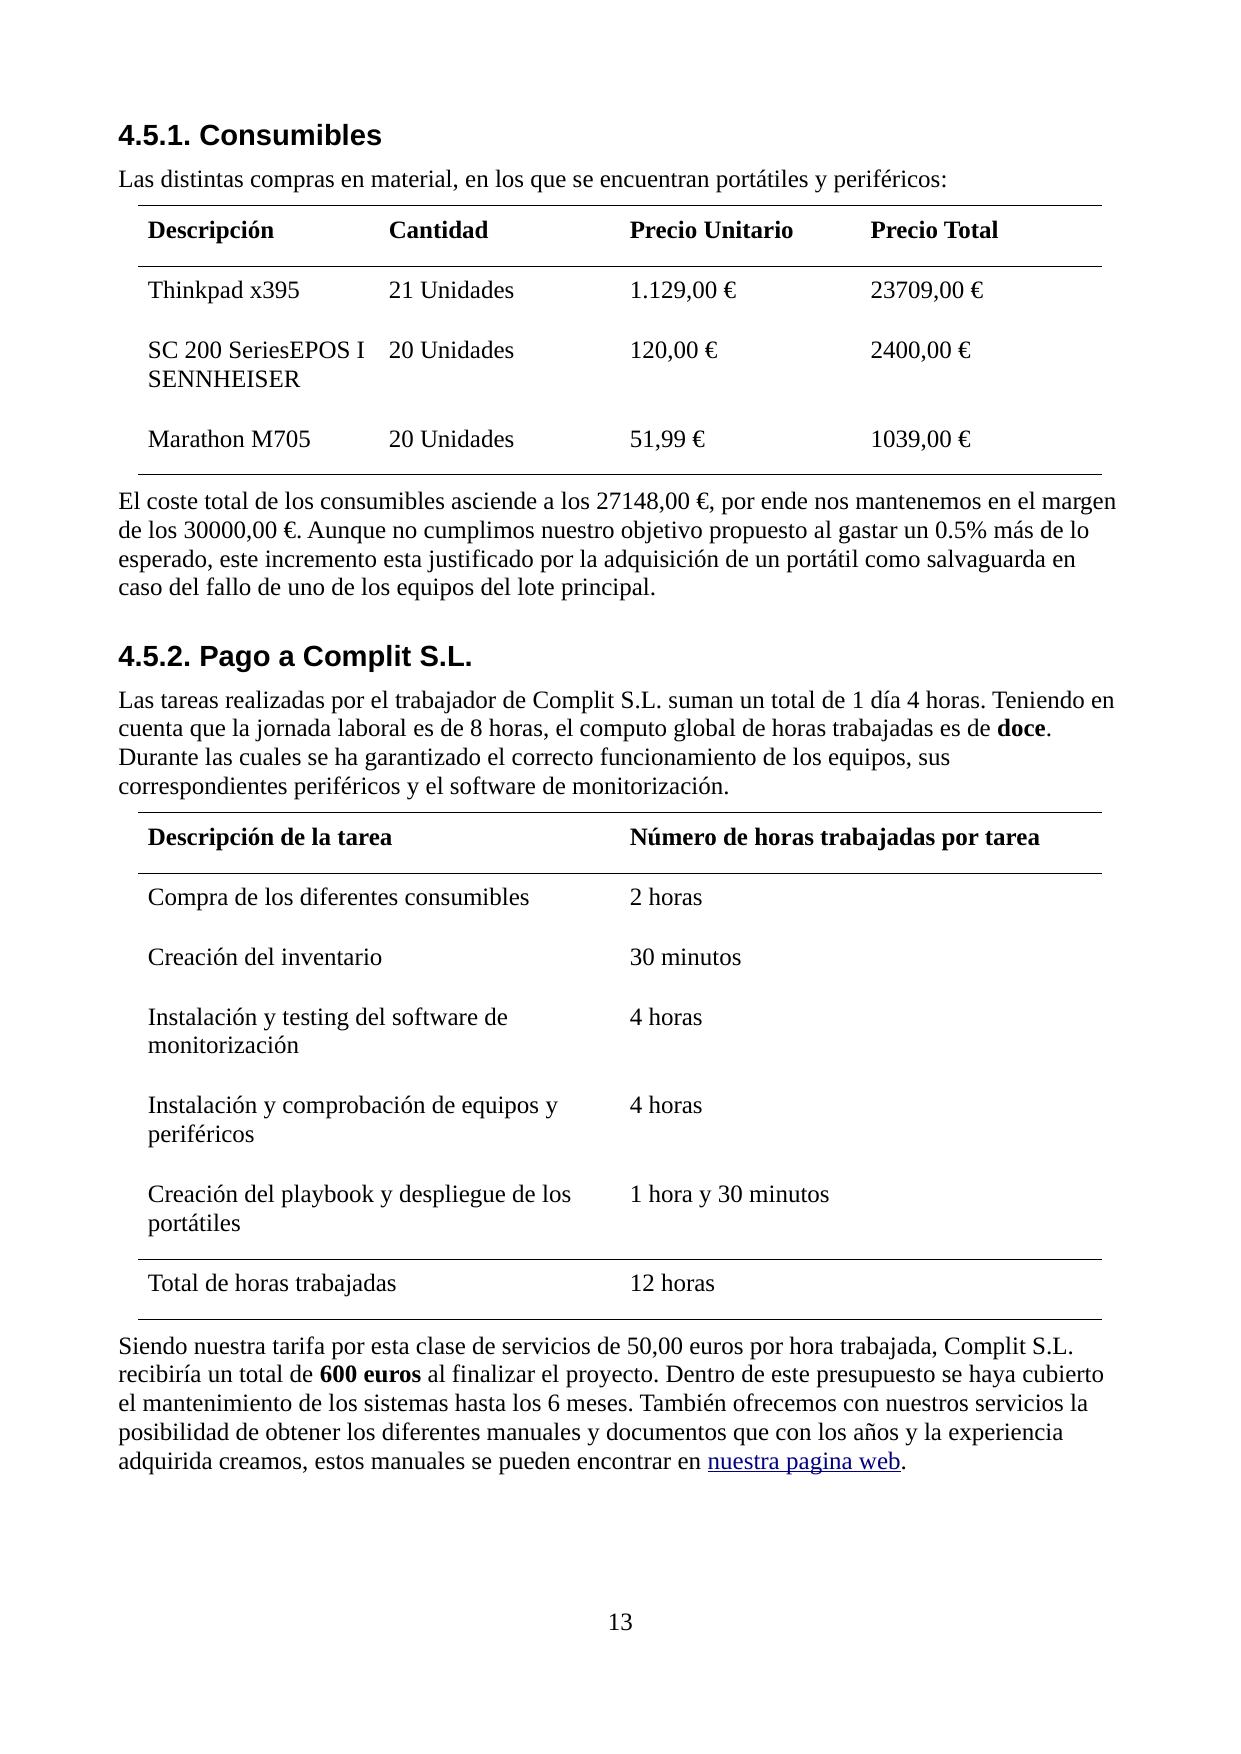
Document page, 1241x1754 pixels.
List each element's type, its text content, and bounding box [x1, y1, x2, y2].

table_header Precio Total [861, 206, 1102, 266]
table_header Precio Unitario [620, 206, 861, 266]
table_cell 1.129,00 € [620, 267, 861, 326]
table_cell Marathon M705 [138, 414, 379, 474]
table_cell 1039,00 € [861, 414, 1102, 474]
table_cell 20 Unidades [379, 414, 620, 474]
table_cell 20 Unidades [379, 326, 620, 414]
text Las tareas realizadas por el trabajador de Complit S.L. suman un total de 1 día 4 horas. Teniendo en cuenta que la jornada laboral es de 8 horas, el computo global de horas trabajadas es de doce. Durante las cuales se ha garantizado el correcto funcionamiento de los equipos, sus correspondientes periféricos y el software de monitorización. [118, 685, 1122, 800]
table_header Descripción [138, 206, 379, 266]
table_header Cantidad [379, 206, 620, 266]
table_cell Thinkpad x395 [138, 267, 379, 326]
text Siendo nuestra tarifa por esta clase de servicios de 50,00 euros por hora trabajada, Complit S.L. recibiría un total de 600 euros al finalizar el proyecto. Dentro de este presupuesto se haya cubierto el mantenimiento de los sistemas hasta los 6 meses. También ofrecemos con nuestros servicios la posibilidad de obtener los diferentes manuales y documentos que con los años y la experiencia adquirida creamos, estos manuales se pueden encontrar en nuestra pagina web. [118, 1331, 1122, 1474]
text Las distintas compras en material, en los que se encuentran portátiles y periféricos: [118, 164, 1122, 193]
subtitle Consumibles [118, 118, 1122, 152]
table_cell Total de horas trabajadas [138, 1260, 620, 1319]
subtitle Pago a Complit S.L. [118, 639, 1122, 672]
table_cell Creación del inventario [138, 933, 620, 992]
table_cell 12 horas [620, 1260, 1102, 1319]
table_header Descripción de la tarea [138, 813, 620, 872]
table_header Número de horas trabajadas por tarea [620, 813, 1102, 872]
table_cell 4 horas [620, 993, 1102, 1081]
table_cell 120,00 € [620, 326, 861, 414]
table_cell Compra de los diferentes consumibles [138, 874, 620, 932]
table_cell 2400,00 € [861, 326, 1102, 414]
table_cell Instalación y comprobación de equipos y periféricos [138, 1081, 620, 1170]
table_cell SC 200 SeriesEPOS I SENNHEISER [138, 326, 379, 414]
text El coste total de los consumibles asciende a los 27148,00 €, por ende nos mantenemos en el margen de los 30000,00 €. Aunque no cumplimos nuestro objetivo propuesto al gastar un 0.5% más de lo esperado, este incremento esta justificado por la adquisición de un portátil como salvaguarda en caso del fallo de uno de los equipos del lote principal. [118, 486, 1122, 601]
table_cell 2 horas [620, 874, 1102, 932]
table_cell Instalación y testing del software de monitorización [138, 993, 620, 1081]
table_cell 51,99 € [620, 414, 861, 474]
table_cell 23709,00 € [861, 267, 1102, 326]
table_cell Creación del playbook y despliegue de los portátiles [138, 1170, 620, 1259]
table_cell 21 Unidades [379, 267, 620, 326]
table_cell 30 minutos [620, 933, 1102, 992]
table_cell 1 hora y 30 minutos [620, 1170, 1102, 1259]
table_cell 4 horas [620, 1081, 1102, 1170]
